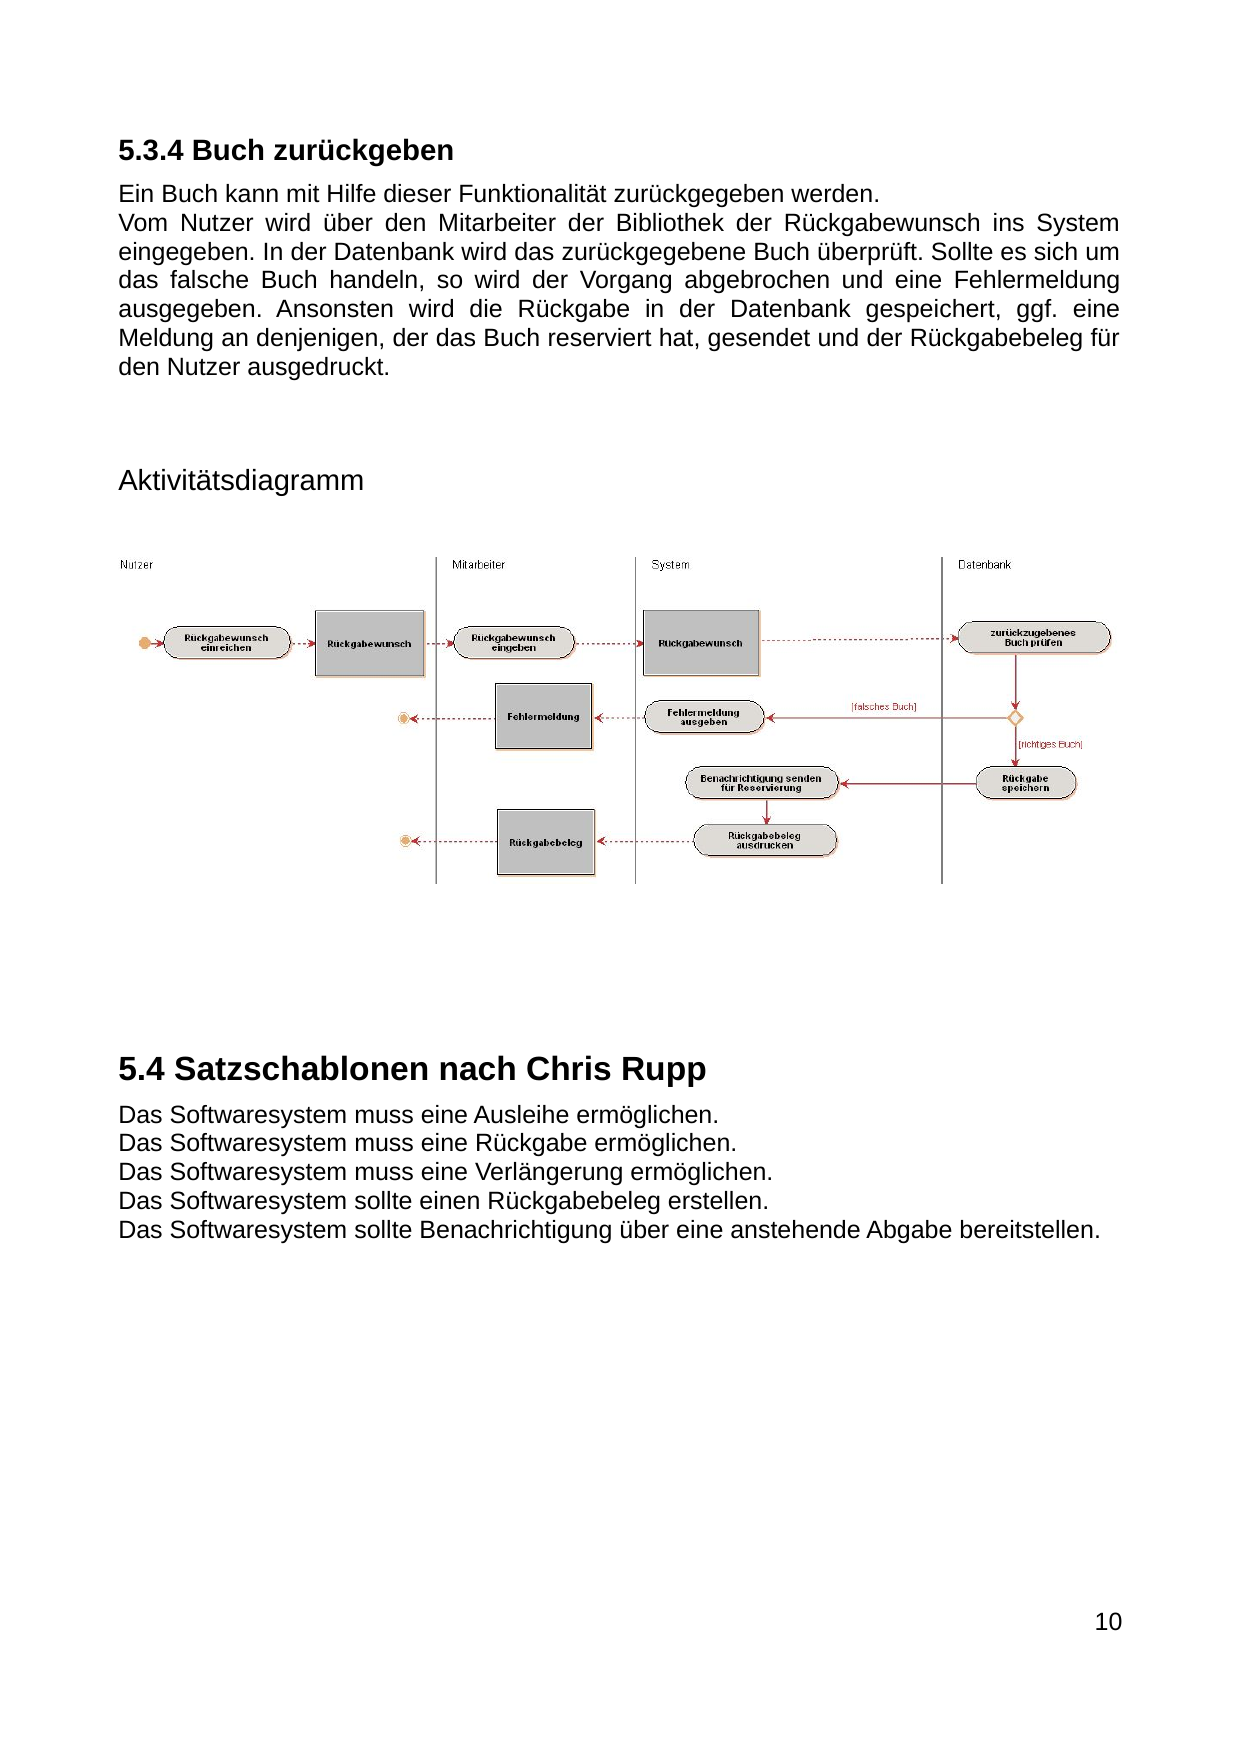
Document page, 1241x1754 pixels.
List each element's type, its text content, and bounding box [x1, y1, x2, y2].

text Das Softwaresystem muss eine Rückgabe ermöglichen. [118, 1128, 1122, 1157]
subtitle 5.3.4 Buch zurückgeben [118, 133, 1122, 166]
picture [118, 557, 1123, 884]
subtitle Aktivitätsdiagramm [118, 463, 1122, 496]
text Das Softwaresystem sollte Benachrichtigung über eine anstehende Abgabe bereitstellen. [118, 1214, 1122, 1243]
text Das Softwaresystem muss eine Verlängerung ermöglichen. [118, 1157, 1122, 1186]
text Das Softwaresystem sollte einen Rückgabebeleg erstellen. [118, 1186, 1122, 1214]
text Das Softwaresystem muss eine Ausleihe ermöglichen. [118, 1099, 1122, 1128]
text Vom Nutzer wird über den Mitarbeiter der Bibliothek der Rückgabewunsch ins System eingegeben. In der Datenbank wird das zurückgegebene Buch überprüft. Sollte es sich um das falsche Buch handeln, so wird der Vorgang abgebrochen und eine Fehlermeldung ausgegeben. Ansonsten wird die Rückgabe in der Datenbank gespeichert, ggf. eine Meldung an denjenigen, der das Buch reserviert hat, gesendet und der Rückgabebeleg für den Nutzer ausgedruckt. [118, 208, 1122, 380]
text Ein Buch kann mit Hilfe dieser Funktionalität zurückgegeben werden. [118, 179, 1122, 208]
subtitle 5.4 Satzschablonen nach Chris Rupp [118, 1048, 1122, 1087]
